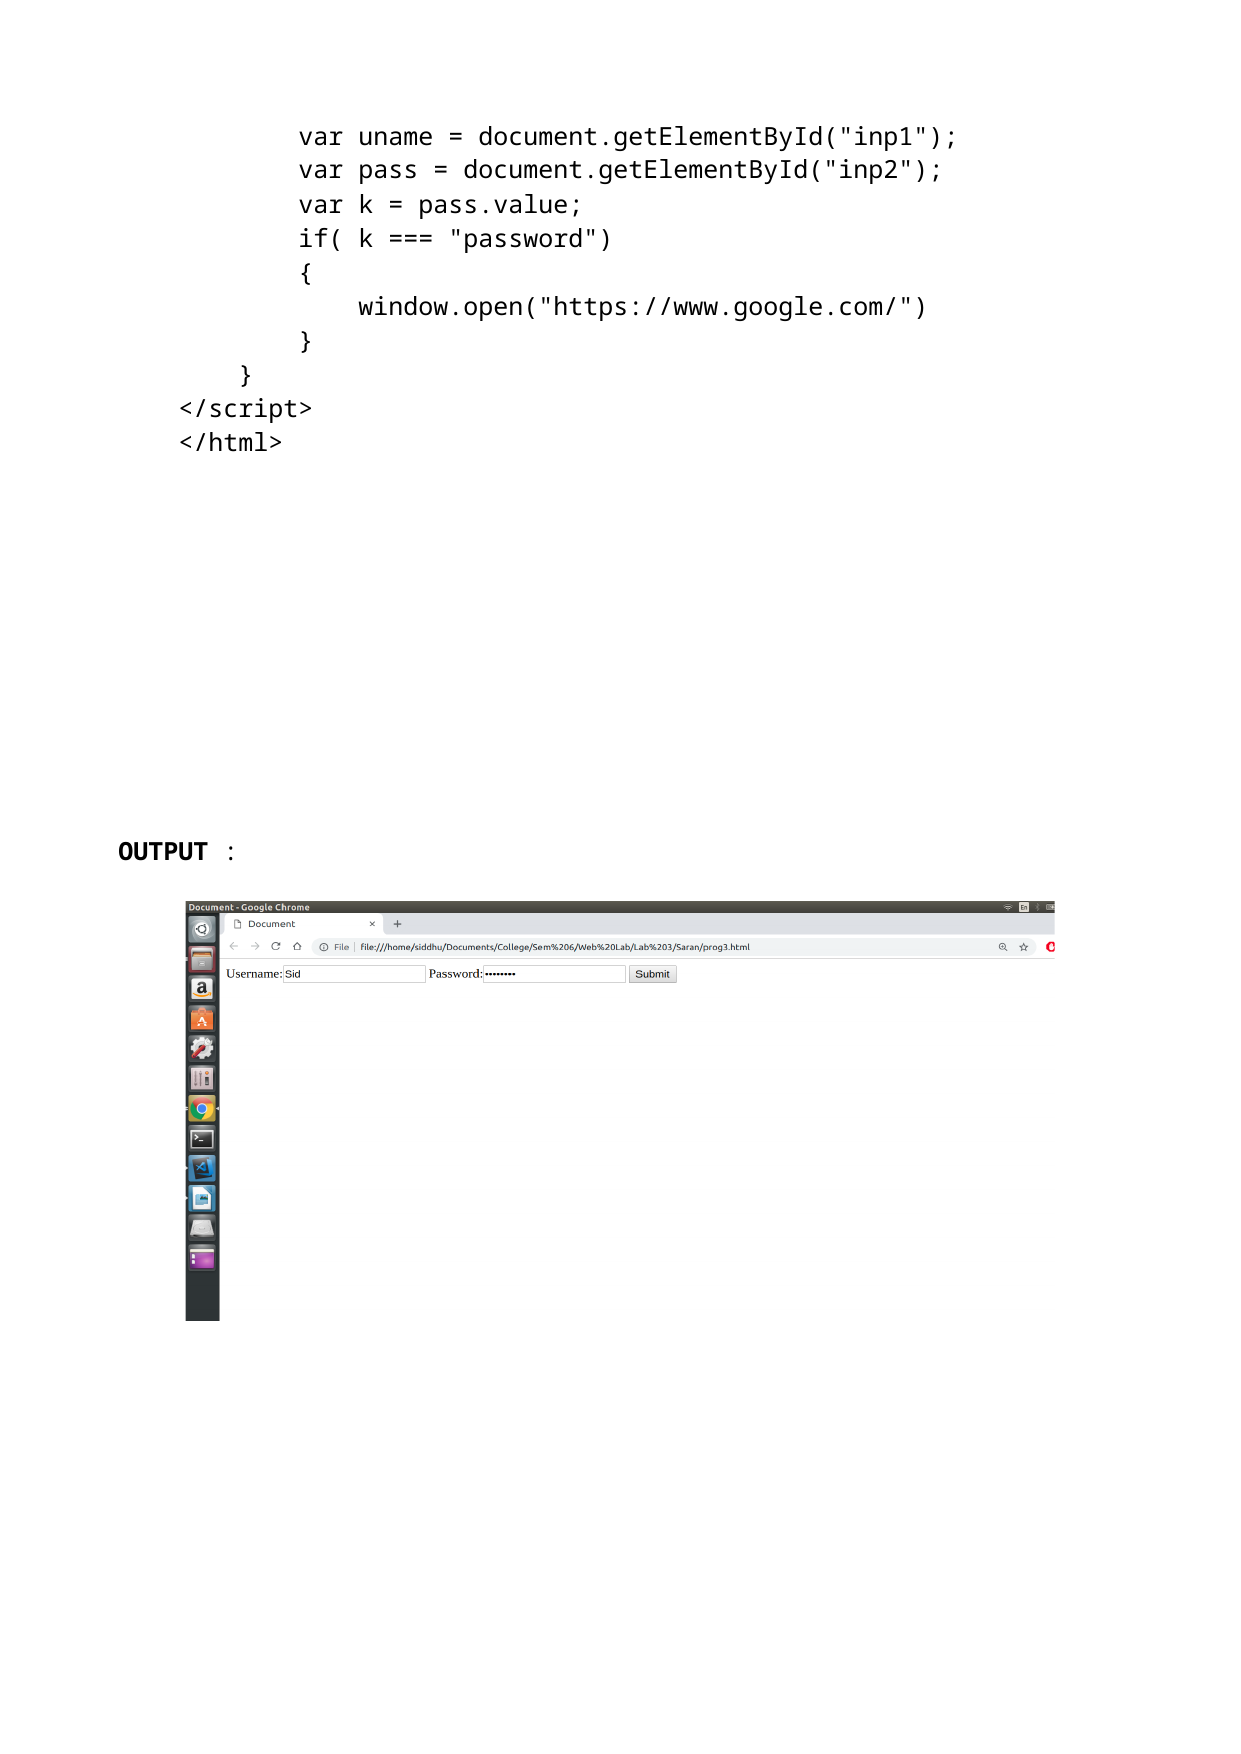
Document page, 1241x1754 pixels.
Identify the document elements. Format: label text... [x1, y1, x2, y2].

text } [118, 322, 1122, 357]
text var k = pass.value; [118, 186, 1122, 220]
text } [118, 357, 1122, 391]
text var uname = document.getElementById("inp1"); [118, 118, 1122, 152]
text var pass = document.getElementById("inp2"); [118, 152, 1122, 186]
text window.open("https://www.google.com/") [118, 288, 1122, 322]
text { [118, 254, 1122, 288]
text OUTPUT : [118, 833, 1122, 867]
picture [185, 901, 1055, 1321]
text if( k === "password") [118, 220, 1122, 254]
text </html> [118, 425, 1122, 459]
text </script> [118, 391, 1122, 425]
